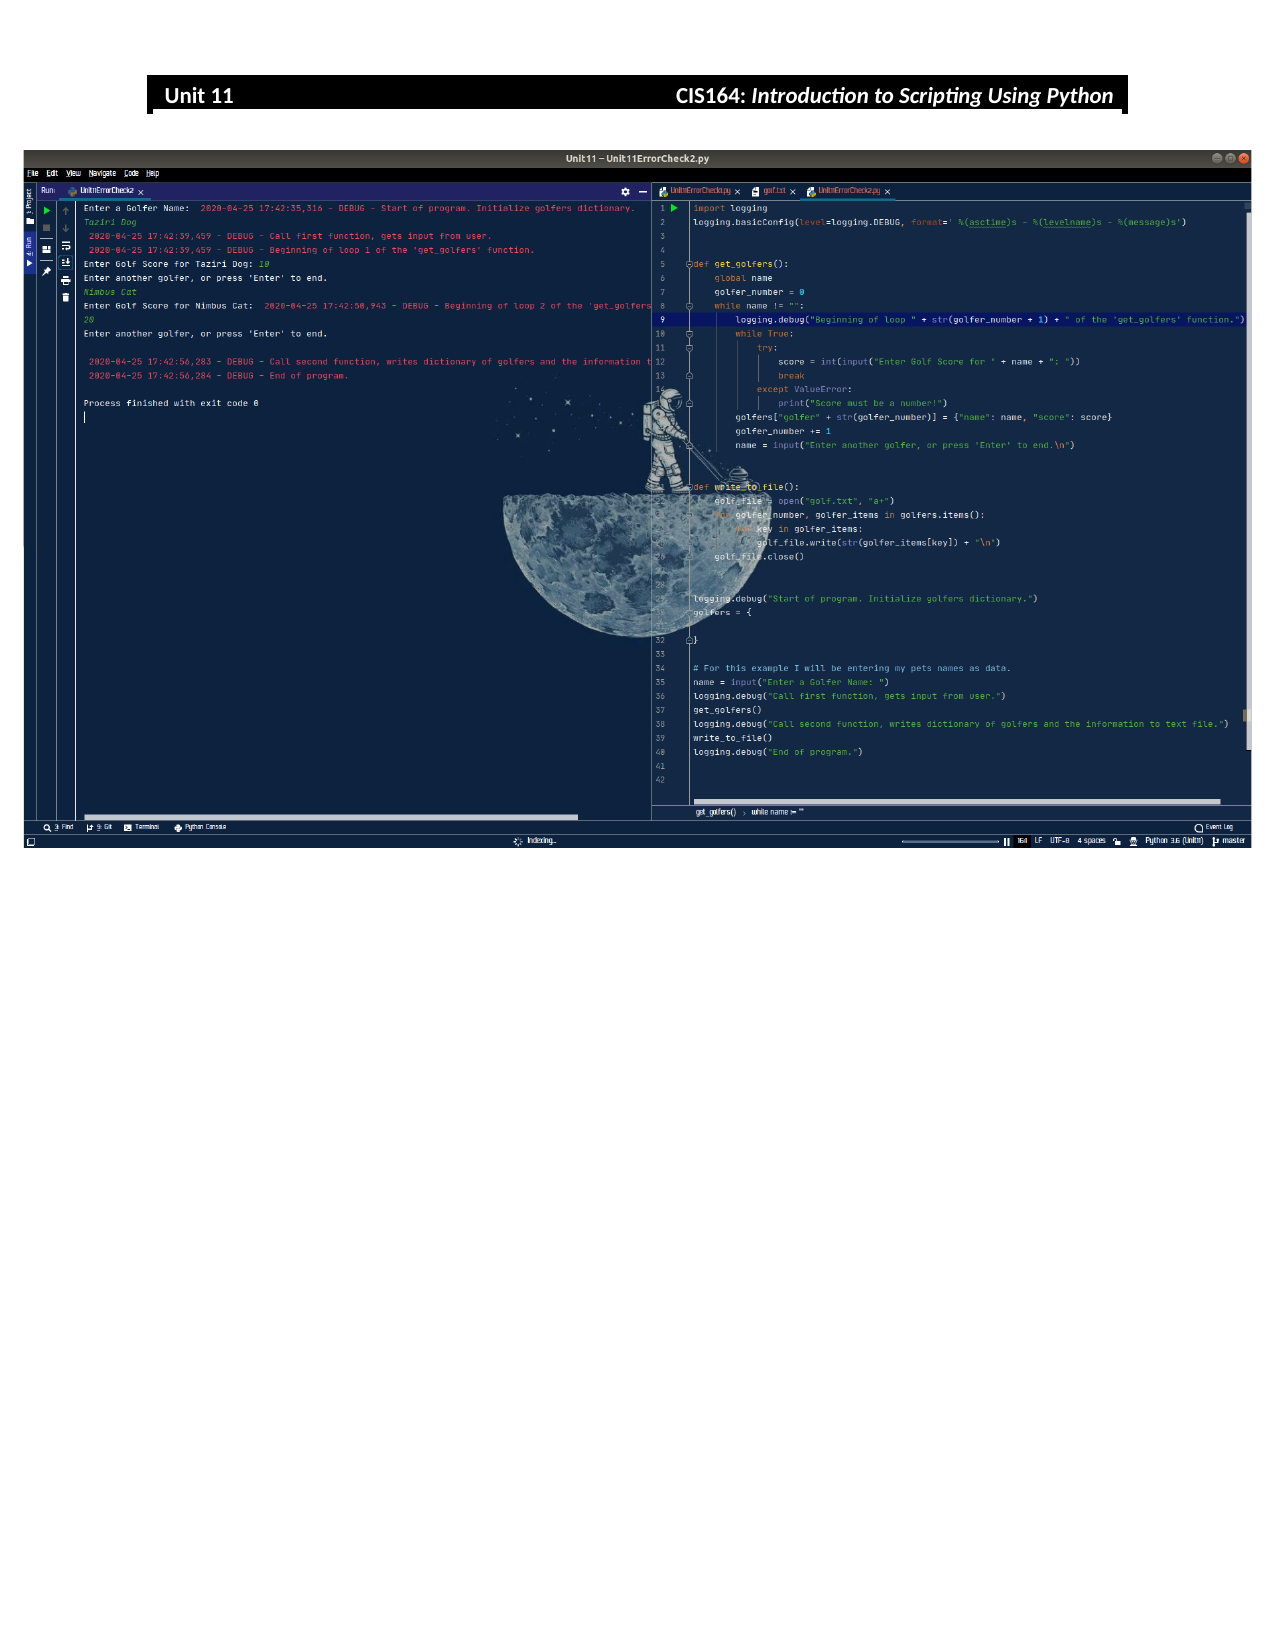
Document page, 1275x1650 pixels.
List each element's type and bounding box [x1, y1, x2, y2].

picture [23, 150, 1252, 848]
